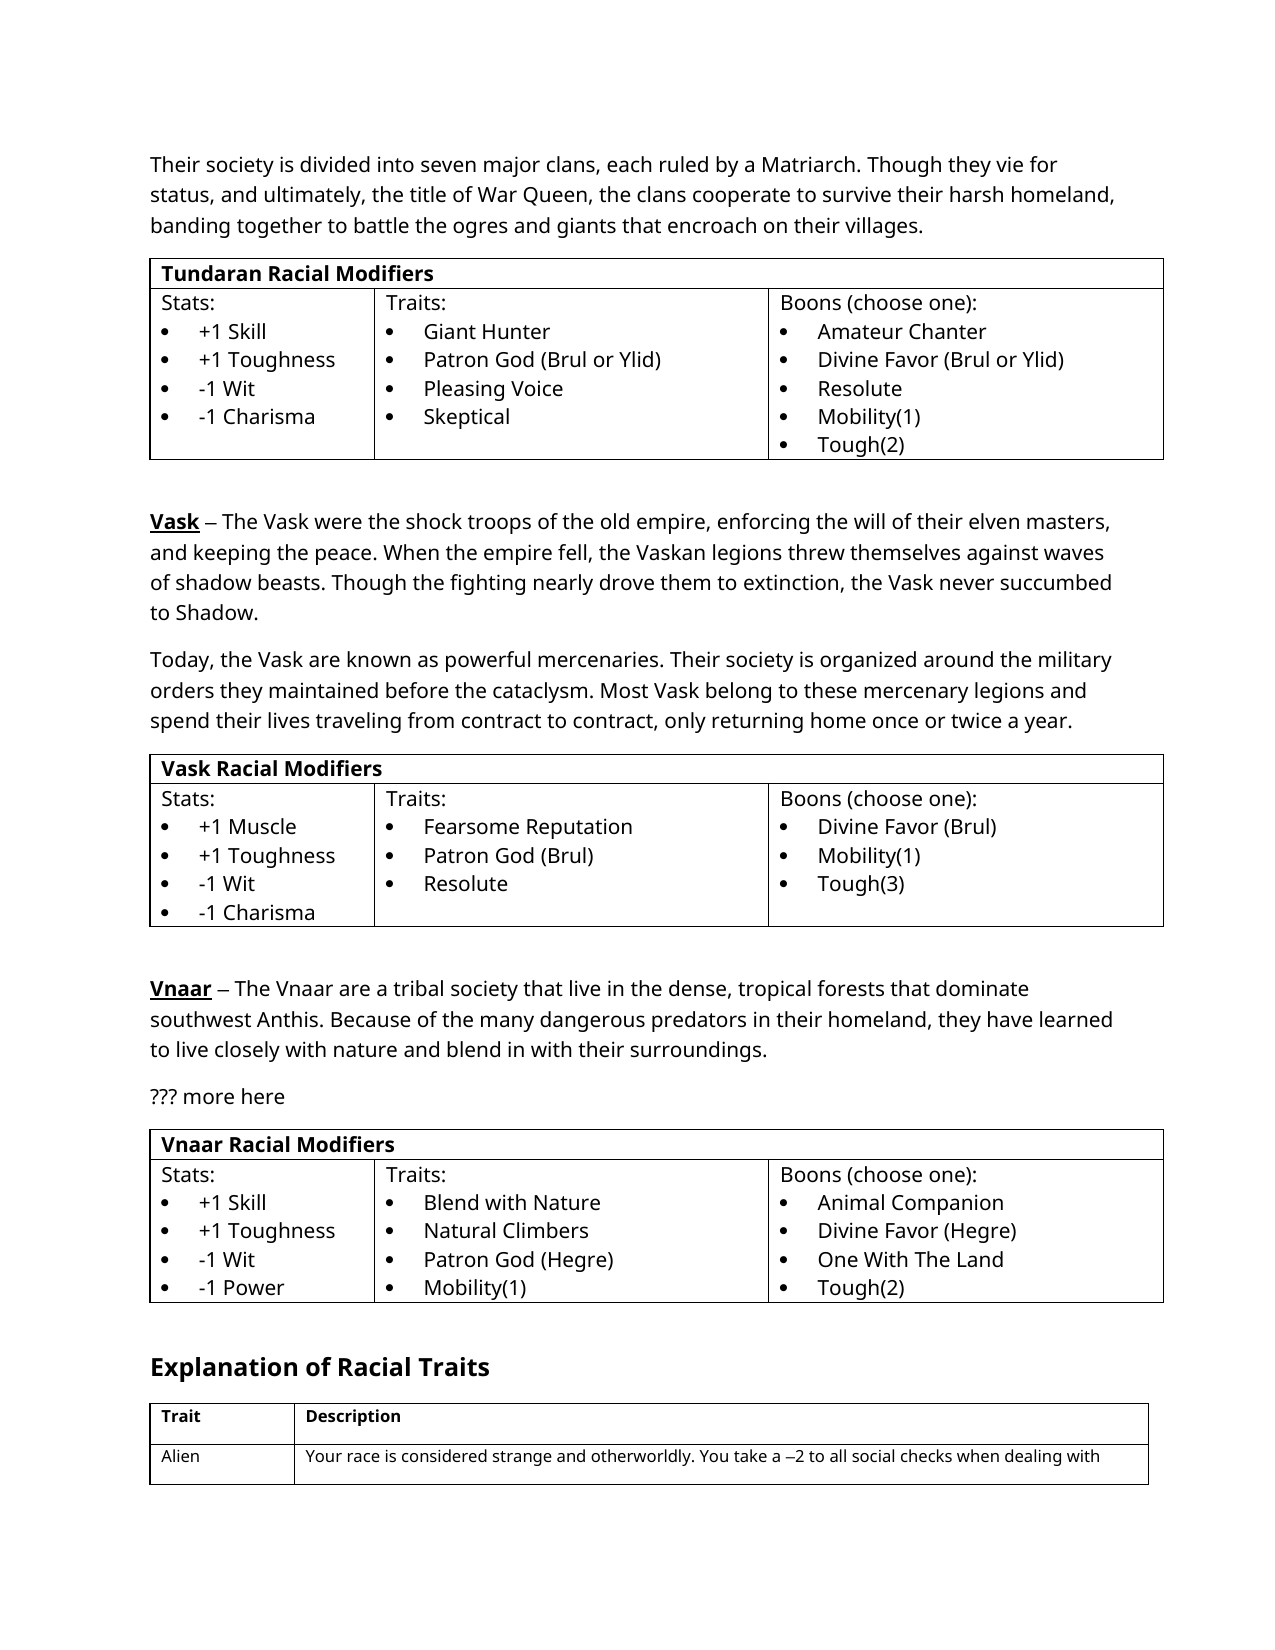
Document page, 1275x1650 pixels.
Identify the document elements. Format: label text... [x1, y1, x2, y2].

table_header Description [295, 1404, 1148, 1443]
text Explanation of Racial Traits [150, 1350, 1125, 1384]
text Vask – The Vask were the shock troops of the old empire, enforcing the will of their elven masters, and keeping the peace. When the empire fell, the Vaskan legions threw themselves against waves of shadow beasts. Though the fighting nearly drove them to extinction, the Vask never succumbed to Shadow. [150, 507, 1125, 627]
text Their society is divided into seven major clans, each ruled by a Matriarch. Though they vie for status, and ultimately, the title of War Queen, the clans cooperate to survive their harsh homeland, banding together to battle the ogres and giants that encroach on their villages. [150, 150, 1125, 239]
table_cell Traits: Blend with Nature Natural Climbers Patron God (Hegre) Mobility(1) [375, 1160, 768, 1302]
table_cell Stats: +1 Muscle +1 Toughness -1 Wit -1 Charisma [151, 784, 374, 926]
table_header Vnaar Racial Modifiers [151, 1130, 1163, 1159]
table_cell Alien [151, 1445, 294, 1484]
table_cell Boons (choose one): Animal Companion Divine Favor (Hegre) One With The Land Tough(2) [769, 1160, 1163, 1302]
table_header Tundaran Racial Modifiers [151, 259, 1163, 287]
table_header Trait [151, 1404, 294, 1443]
table_cell Stats: +1 Skill +1 Toughness -1 Wit -1 Power [151, 1160, 374, 1302]
table_cell Traits: Fearsome Reputation Patron God (Brul) Resolute [375, 784, 768, 926]
table_cell Boons (choose one): Divine Favor (Brul) Mobility(1) Tough(3) [769, 784, 1163, 926]
text Today, the Vask are known as powerful mercenaries. Their society is organized around the military orders they maintained before the cataclysm. Most Vask belong to these mercenary legions and spend their lives traveling from contract to contract, only returning home once or twice a year. [150, 646, 1125, 735]
table_cell Traits: Giant Hunter Patron God (Brul or Ylid) Pleasing Voice Skeptical [375, 289, 768, 459]
text Vnaar – The Vnaar are a tribal society that live in the dense, tropical forests that dominate southwest Anthis. Because of the many dangerous predators in their homeland, they have learned to live closely with nature and blend in with their surroundings. [150, 974, 1125, 1063]
text ??? more here [150, 1082, 1125, 1111]
table_header Vask Racial Modifiers [151, 755, 1163, 783]
table_cell Stats: +1 Skill +1 Toughness -1 Wit -1 Charisma [151, 289, 374, 459]
table_cell Your race is considered strange and otherworldly. You take a –2 to all social checks when dealing with [295, 1445, 1148, 1484]
table_cell Boons (choose one): Amateur Chanter Divine Favor (Brul or Ylid) Resolute Mobility(1) Tough(2) [769, 289, 1163, 459]
